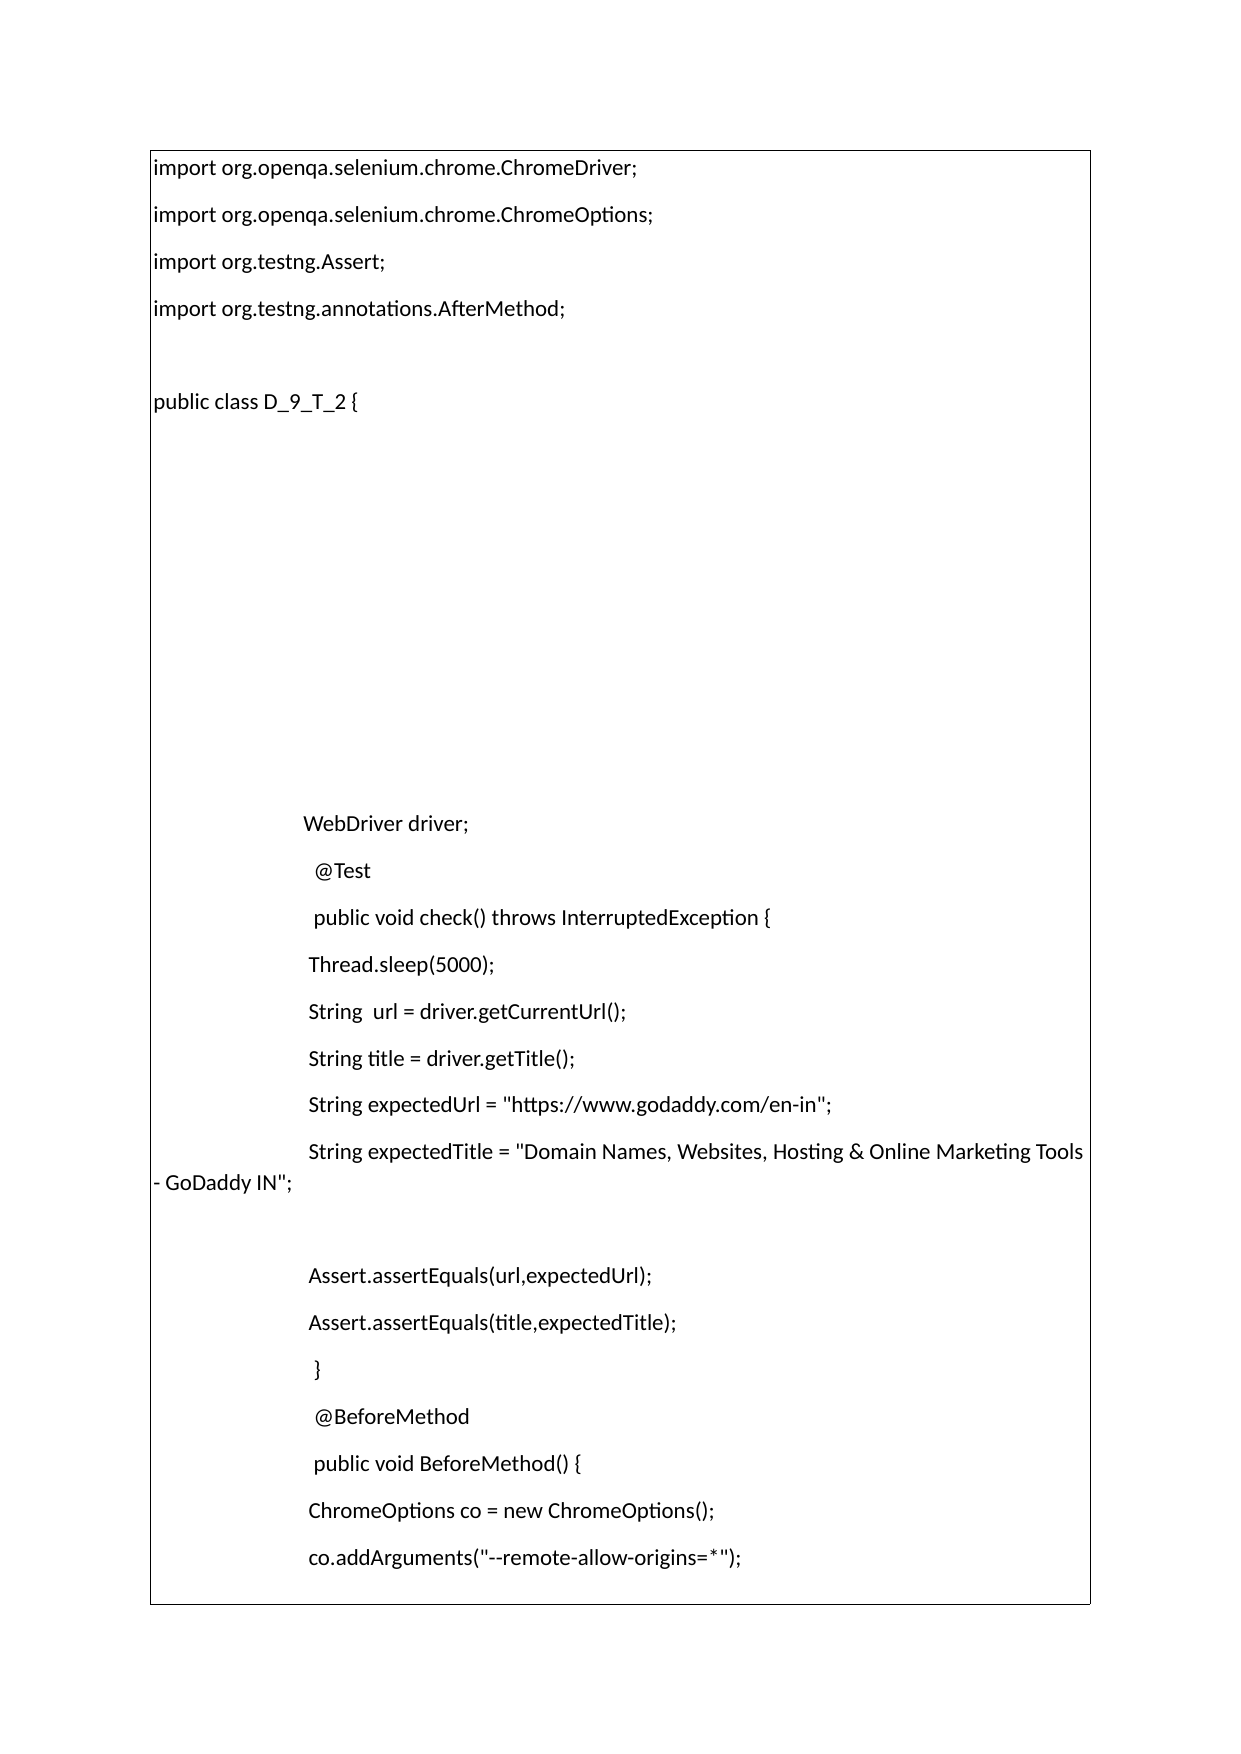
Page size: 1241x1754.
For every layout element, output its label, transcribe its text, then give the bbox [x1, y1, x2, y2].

text import org.testng.annotations.AfterMethod; [153, 294, 1087, 322]
text import org.openqa.selenium.chrome.ChromeDriver; [153, 153, 1087, 181]
text Assert.assertEquals(title,expectedTitle); [153, 1308, 1087, 1336]
text ChromeOptions co = new ChromeOptions(); [153, 1496, 1087, 1524]
text @Test [153, 856, 1087, 884]
text String expectedUrl = "https://www.godaddy.com/en-in"; [153, 1091, 1087, 1118]
text co.addArguments("--remote-allow-origins=*"); [153, 1543, 1087, 1571]
text public void BeforeMethod() { [153, 1449, 1087, 1477]
text public class D_9_T_2 { [153, 387, 1087, 415]
text import org.testng.Assert; [153, 247, 1087, 275]
text String expectedTitle = "Domain Names, Websites, Hosting & Online Marketing Tools - GoDaddy IN"; [153, 1137, 1087, 1196]
text WebDriver driver; [153, 809, 1087, 837]
text import org.openqa.selenium.chrome.ChromeOptions; [153, 200, 1087, 228]
text String title = driver.getTitle(); [153, 1044, 1087, 1072]
text Assert.assertEquals(url,expectedUrl); [153, 1261, 1087, 1289]
text } [153, 1355, 1087, 1383]
text Thread.sleep(5000); [153, 950, 1087, 978]
text String url = driver.getCurrentUrl(); [153, 997, 1087, 1025]
text @BeforeMethod [153, 1402, 1087, 1430]
text public void check() throws InterruptedException { [153, 903, 1087, 931]
